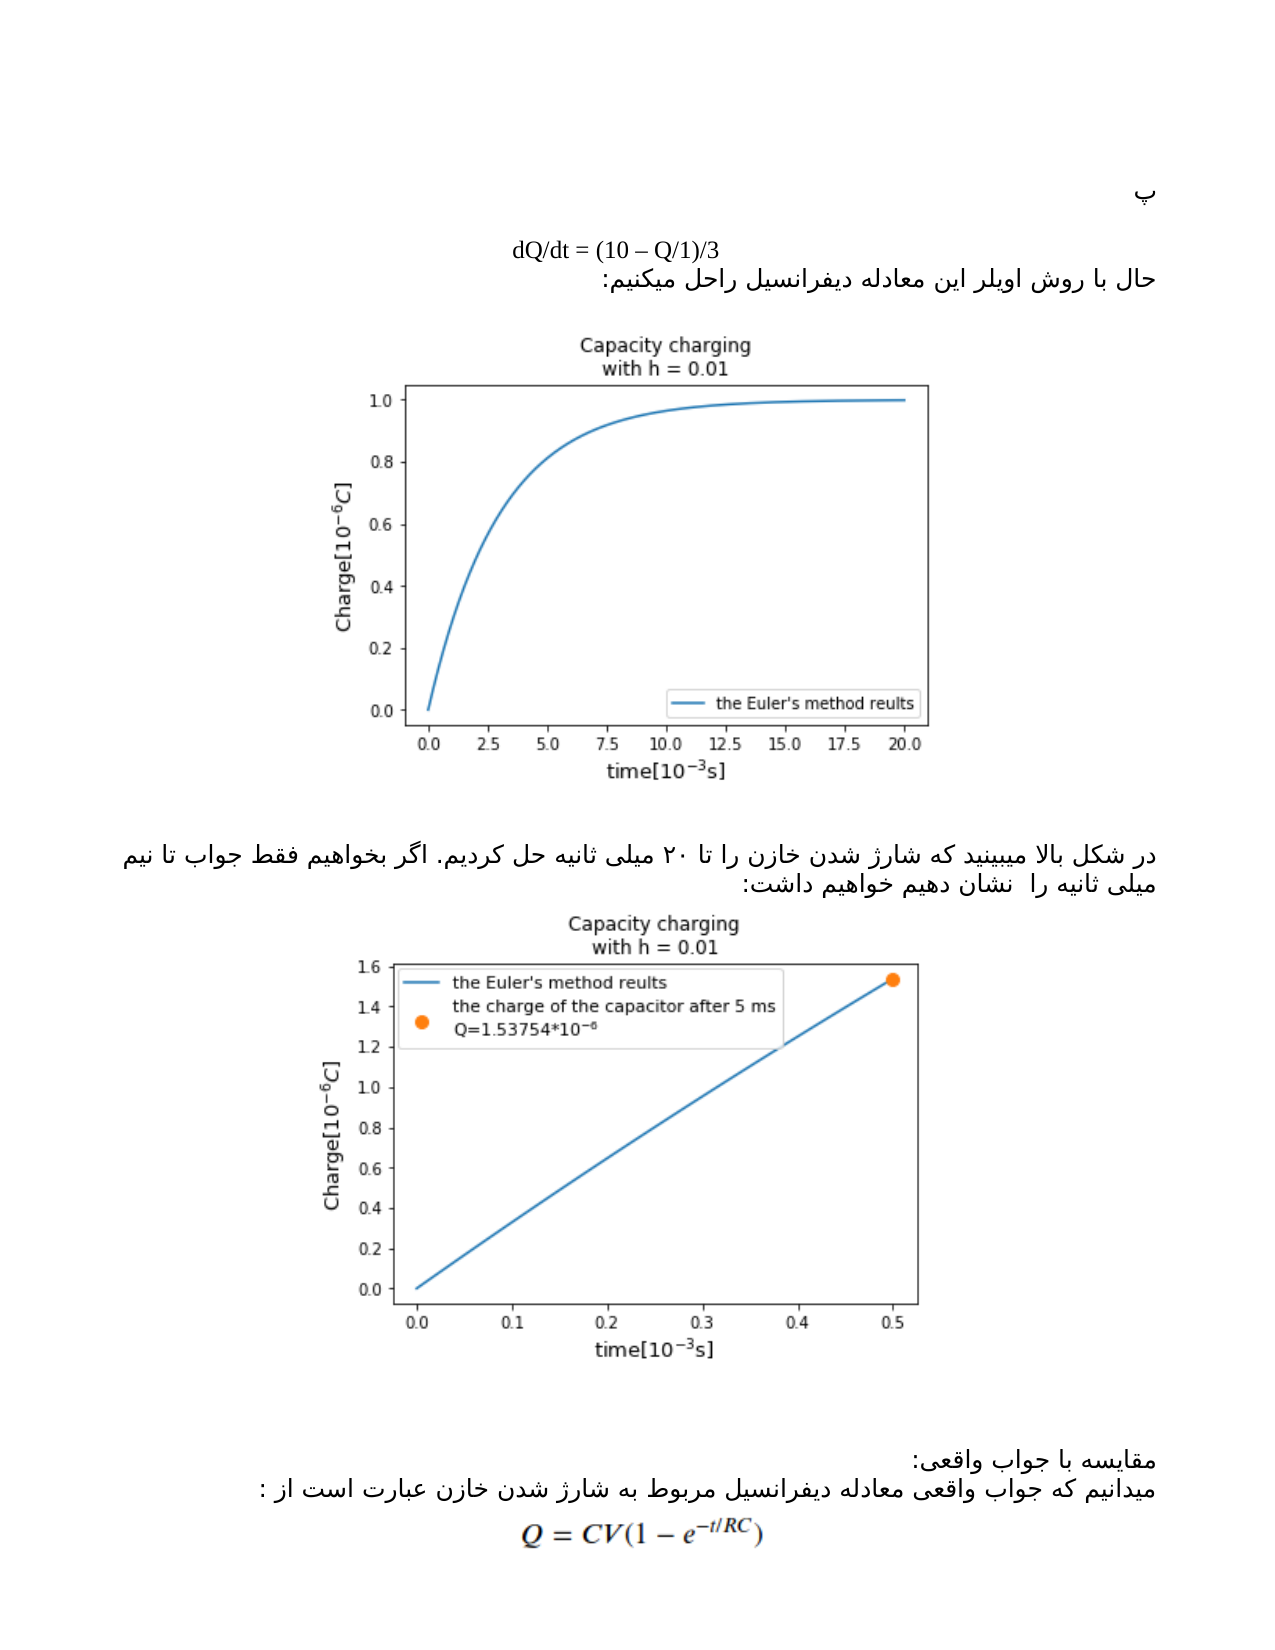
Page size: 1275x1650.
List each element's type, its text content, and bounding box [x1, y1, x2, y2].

text مقایسه با جواب واقعی: [118, 1445, 1157, 1474]
text میدانیم که جواب واقعی معادله دیفرانسیل مربوط به شارژ شدن خازن عبارت است از : [118, 1474, 1157, 1503]
text پ [118, 176, 1157, 206]
picture [316, 321, 959, 791]
picture [504, 1512, 772, 1564]
picture [298, 898, 977, 1379]
text حال با روش اویلر این معادله دیفرانسیل راحل میکنیم: [118, 264, 1157, 293]
text در شکل بالا میبینید که شارژ شدن خازن را تا ۲۰ میلی ثانیه حل کردیم. اگر بخواهیم فقط جواب تا نیم میلی ثانیه را نشان دهیم خواهیم داشت: [118, 840, 1157, 898]
text dQ/dt = (10 – Q/1)/3 [118, 235, 1157, 264]
